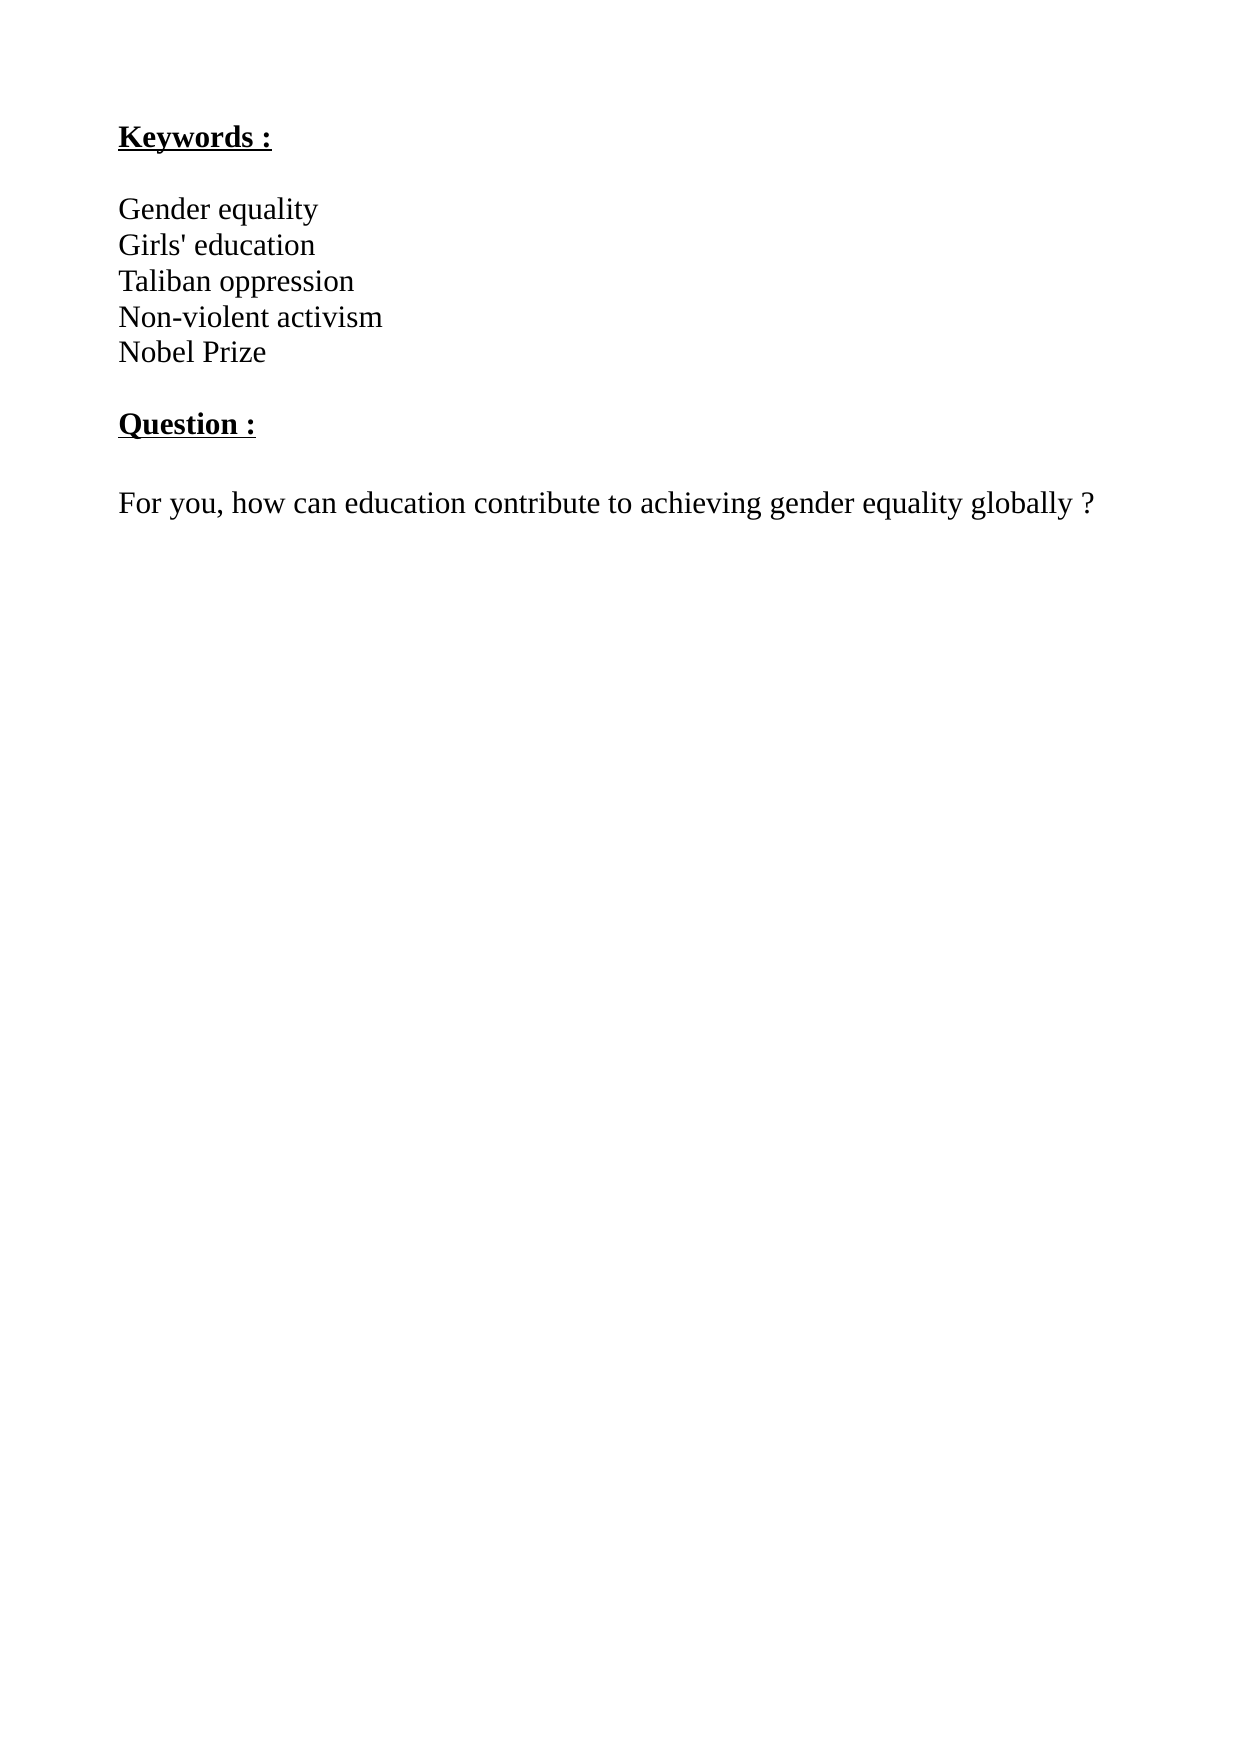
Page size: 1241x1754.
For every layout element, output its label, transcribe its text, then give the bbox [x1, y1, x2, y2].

text Non-violent activism [118, 298, 1122, 334]
text Taliban oppression [118, 262, 1122, 298]
text Nobel Prize [118, 334, 1122, 370]
text For you, how can education contribute to achieving gender equality globally ? [118, 485, 1122, 521]
text Keywords : [118, 118, 1122, 154]
text Gender equality [118, 190, 1122, 226]
text Question : [118, 406, 1122, 442]
text Girls' education [118, 226, 1122, 262]
